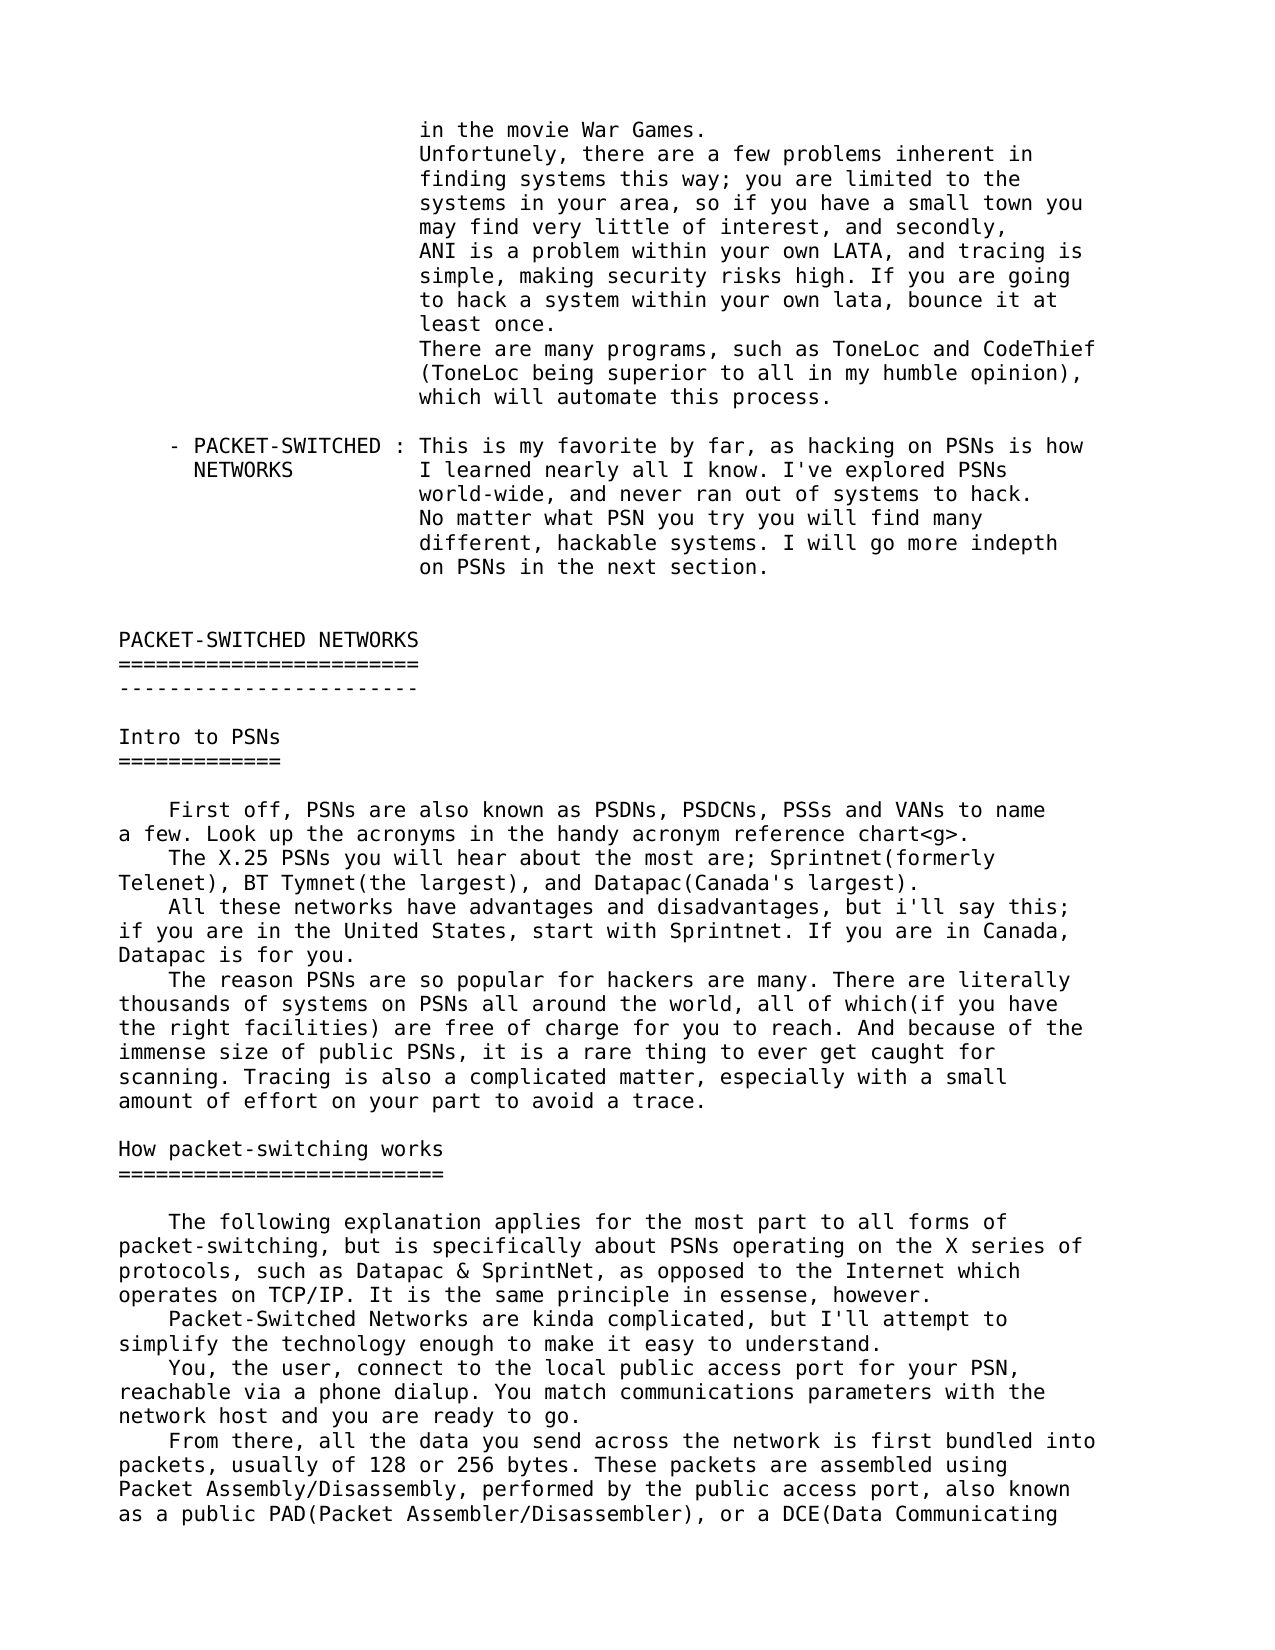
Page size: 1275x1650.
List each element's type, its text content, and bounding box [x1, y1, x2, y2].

text PACKET-SWITCHED NETWORKS [118, 628, 1157, 652]
text simple, making security risks high. If you are going [118, 264, 1157, 288]
text How packet-switching works [118, 1137, 1157, 1162]
text protocols, such as Datapac & SprintNet, as opposed to the Internet which [118, 1259, 1157, 1283]
text may find very little of interest, and secondly, [118, 215, 1157, 239]
text immense size of public PSNs, it is a rare thing to ever get caught for [118, 1040, 1157, 1065]
text packet-switching, but is specifically about PSNs operating on the X series of [118, 1234, 1157, 1259]
text The X.25 PSNs you will hear about the most are; Sprintnet(formerly [118, 846, 1157, 871]
text reachable via a phone dialup. You match communications parameters with the [118, 1380, 1157, 1404]
text world-wide, and never ran out of systems to hack. [118, 482, 1157, 506]
text scanning. Tracing is also a complicated matter, especially with a small [118, 1065, 1157, 1089]
text There are many programs, such as ToneLoc and CodeThief [118, 337, 1157, 361]
text as a public PAD(Packet Assembler/Disassembler), or a DCE(Data Communicating [118, 1502, 1157, 1526]
text NETWORKS I learned nearly all I know. I've explored PSNs [118, 458, 1157, 482]
text Datapac is for you. [118, 943, 1157, 968]
text Telenet), BT Tymnet(the largest), and Datapac(Canada's largest). [118, 871, 1157, 895]
text All these networks have advantages and disadvantages, but i'll say this; [118, 895, 1157, 919]
text ========================== [118, 1162, 1157, 1186]
text operates on TCP/IP. It is the same principle in essense, however. [118, 1283, 1157, 1307]
text which will automate this process. [118, 385, 1157, 409]
text Unfortunely, there are a few problems inherent in [118, 142, 1157, 167]
text First off, PSNs are also known as PSDNs, PSDCNs, PSSs and VANs to name [118, 798, 1157, 822]
text if you are in the United States, start with Sprintnet. If you are in Canada, [118, 919, 1157, 943]
text Intro to PSNs [118, 725, 1157, 749]
text ============= [118, 749, 1157, 773]
text ======================== [118, 652, 1157, 676]
text to hack a system within your own lata, bounce it at [118, 288, 1157, 312]
text on PSNs in the next section. [118, 555, 1157, 579]
text network host and you are ready to go. [118, 1404, 1157, 1429]
text amount of effort on your part to avoid a trace. [118, 1089, 1157, 1113]
text The following explanation applies for the most part to all forms of [118, 1210, 1157, 1234]
text Packet Assembly/Disassembly, performed by the public access port, also known [118, 1477, 1157, 1502]
text systems in your area, so if you have a small town you [118, 191, 1157, 215]
text thousands of systems on PSNs all around the world, all of which(if you have [118, 992, 1157, 1016]
text simplify the technology enough to make it easy to understand. [118, 1332, 1157, 1356]
text You, the user, connect to the local public access port for your PSN, [118, 1356, 1157, 1380]
text least once. [118, 312, 1157, 337]
text the right facilities) are free of charge for you to reach. And because of the [118, 1016, 1157, 1040]
text Packet-Switched Networks are kinda complicated, but I'll attempt to [118, 1307, 1157, 1332]
text ANI is a problem within your own LATA, and tracing is [118, 239, 1157, 264]
text No matter what PSN you try you will find many [118, 506, 1157, 531]
text finding systems this way; you are limited to the [118, 167, 1157, 191]
text The reason PSNs are so popular for hackers are many. There are literally [118, 968, 1157, 992]
text - PACKET-SWITCHED : This is my favorite by far, as hacking on PSNs is how [118, 434, 1157, 458]
text packets, usually of 128 or 256 bytes. These packets are assembled using [118, 1453, 1157, 1477]
text a few. Look up the acronyms in the handy acronym reference chart<g>. [118, 822, 1157, 846]
text different, hackable systems. I will go more indepth [118, 531, 1157, 555]
text ------------------------ [118, 676, 1157, 701]
text From there, all the data you send across the network is first bundled into [118, 1429, 1157, 1453]
text (ToneLoc being superior to all in my humble opinion), [118, 361, 1157, 385]
text in the movie War Games. [118, 118, 1157, 142]
